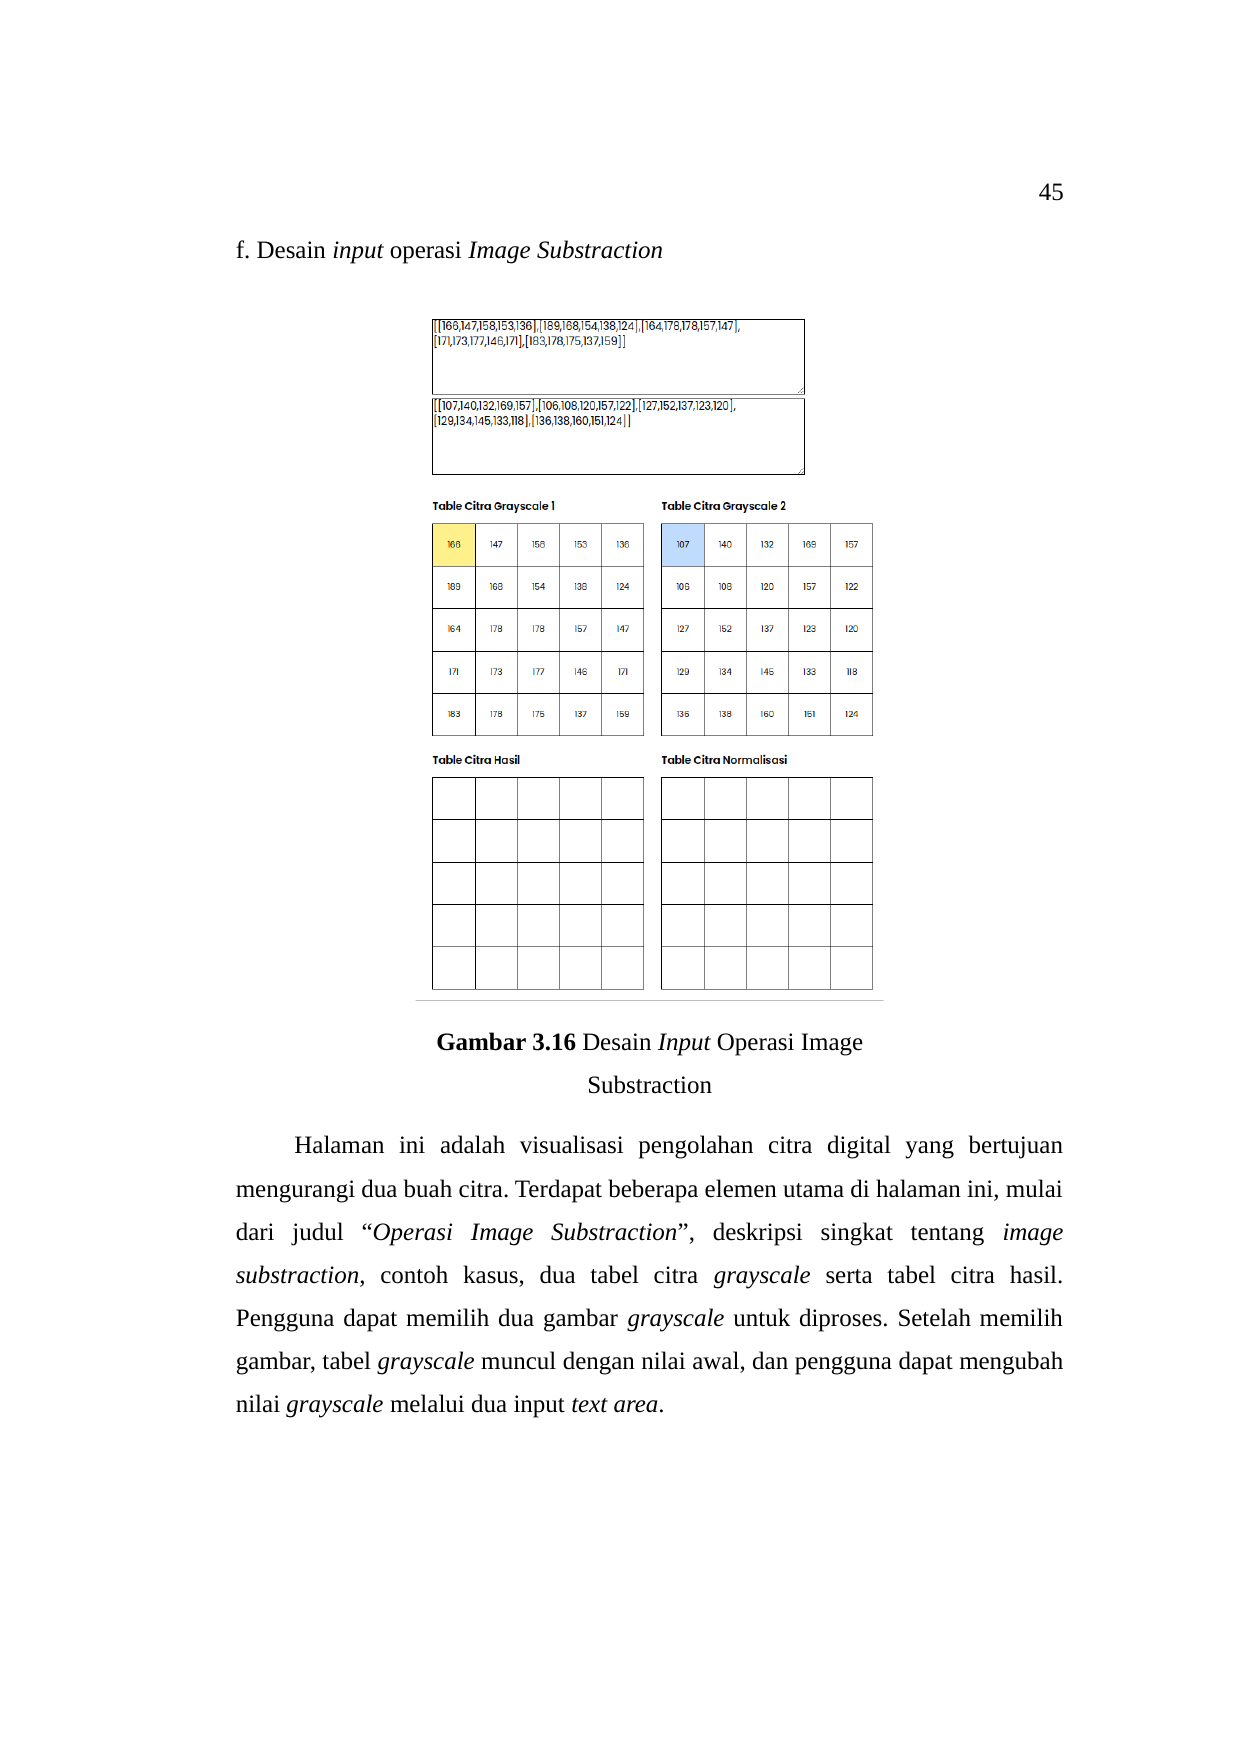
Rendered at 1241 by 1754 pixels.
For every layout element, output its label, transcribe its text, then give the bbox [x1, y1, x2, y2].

text Halaman ini adalah visualisasi pengolahan citra digital yang bertujuan mengurangi dua buah citra. Terdapat beberapa elemen utama di halaman ini, mulai dari judul “Operasi Image Substraction”, deskripsi singkat tentang image substraction, contoh kasus, dua tabel citra grayscale serta tabel citra hasil. Pengguna dapat memilih dua gambar grayscale untuk diproses. Setelah memilih gambar, tabel grayscale muncul dengan nilai awal, dan pengguna dapat mengubah nilai grayscale melalui dua input text area. [236, 1131, 1063, 1418]
picture [415, 305, 884, 1001]
list Desain input operasi Image Substraction [236, 235, 1063, 264]
text Gambar 3.16 Desain Input Operasi Image Substraction [416, 1001, 883, 1099]
